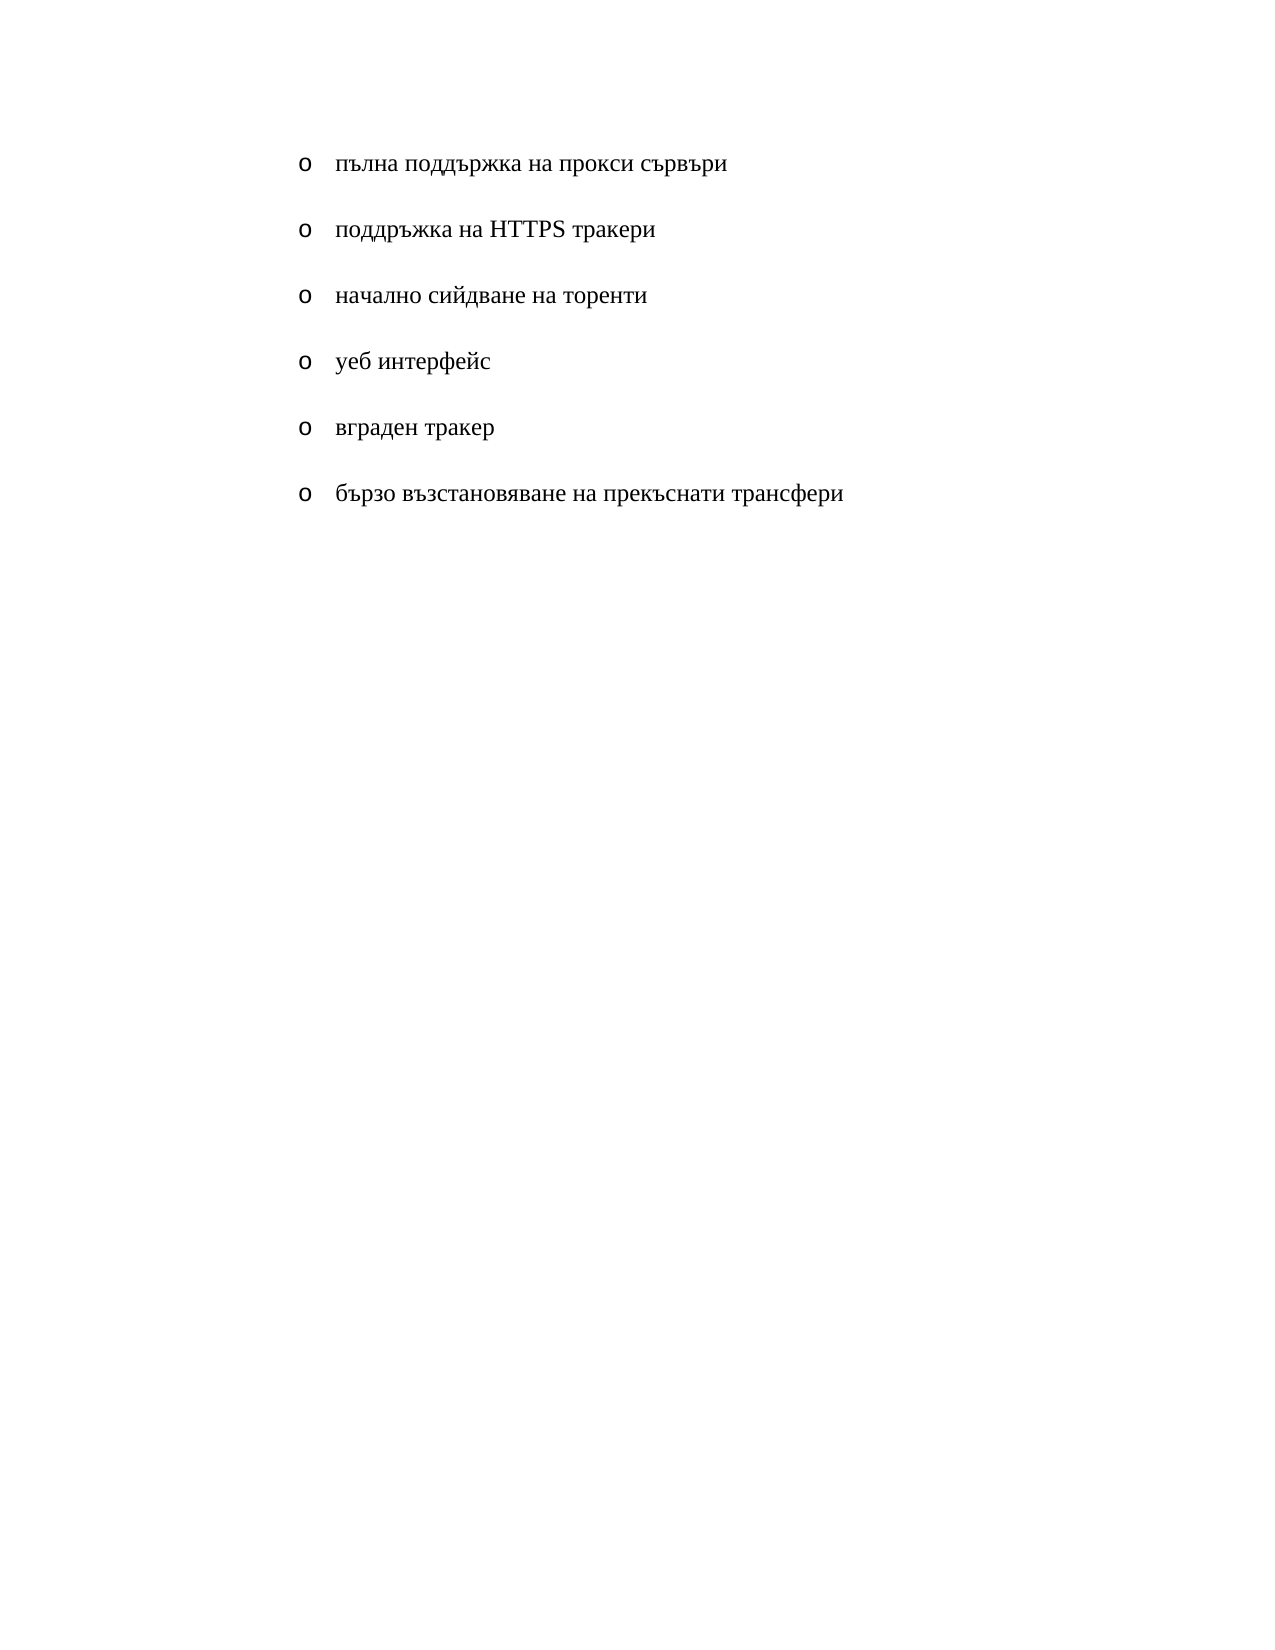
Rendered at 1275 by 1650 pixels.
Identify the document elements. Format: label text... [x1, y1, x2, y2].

list поддръжка на HTTPS тракери [298, 214, 1127, 244]
list уеб интерфейс [298, 346, 1127, 377]
list вграден тракер [298, 412, 1127, 443]
list бързо възстановяване на прекъснати трансфери [298, 478, 1127, 509]
list начално сийдване на торенти [298, 280, 1127, 311]
list пълна поддържка на прокси сървъри [298, 148, 1127, 178]
